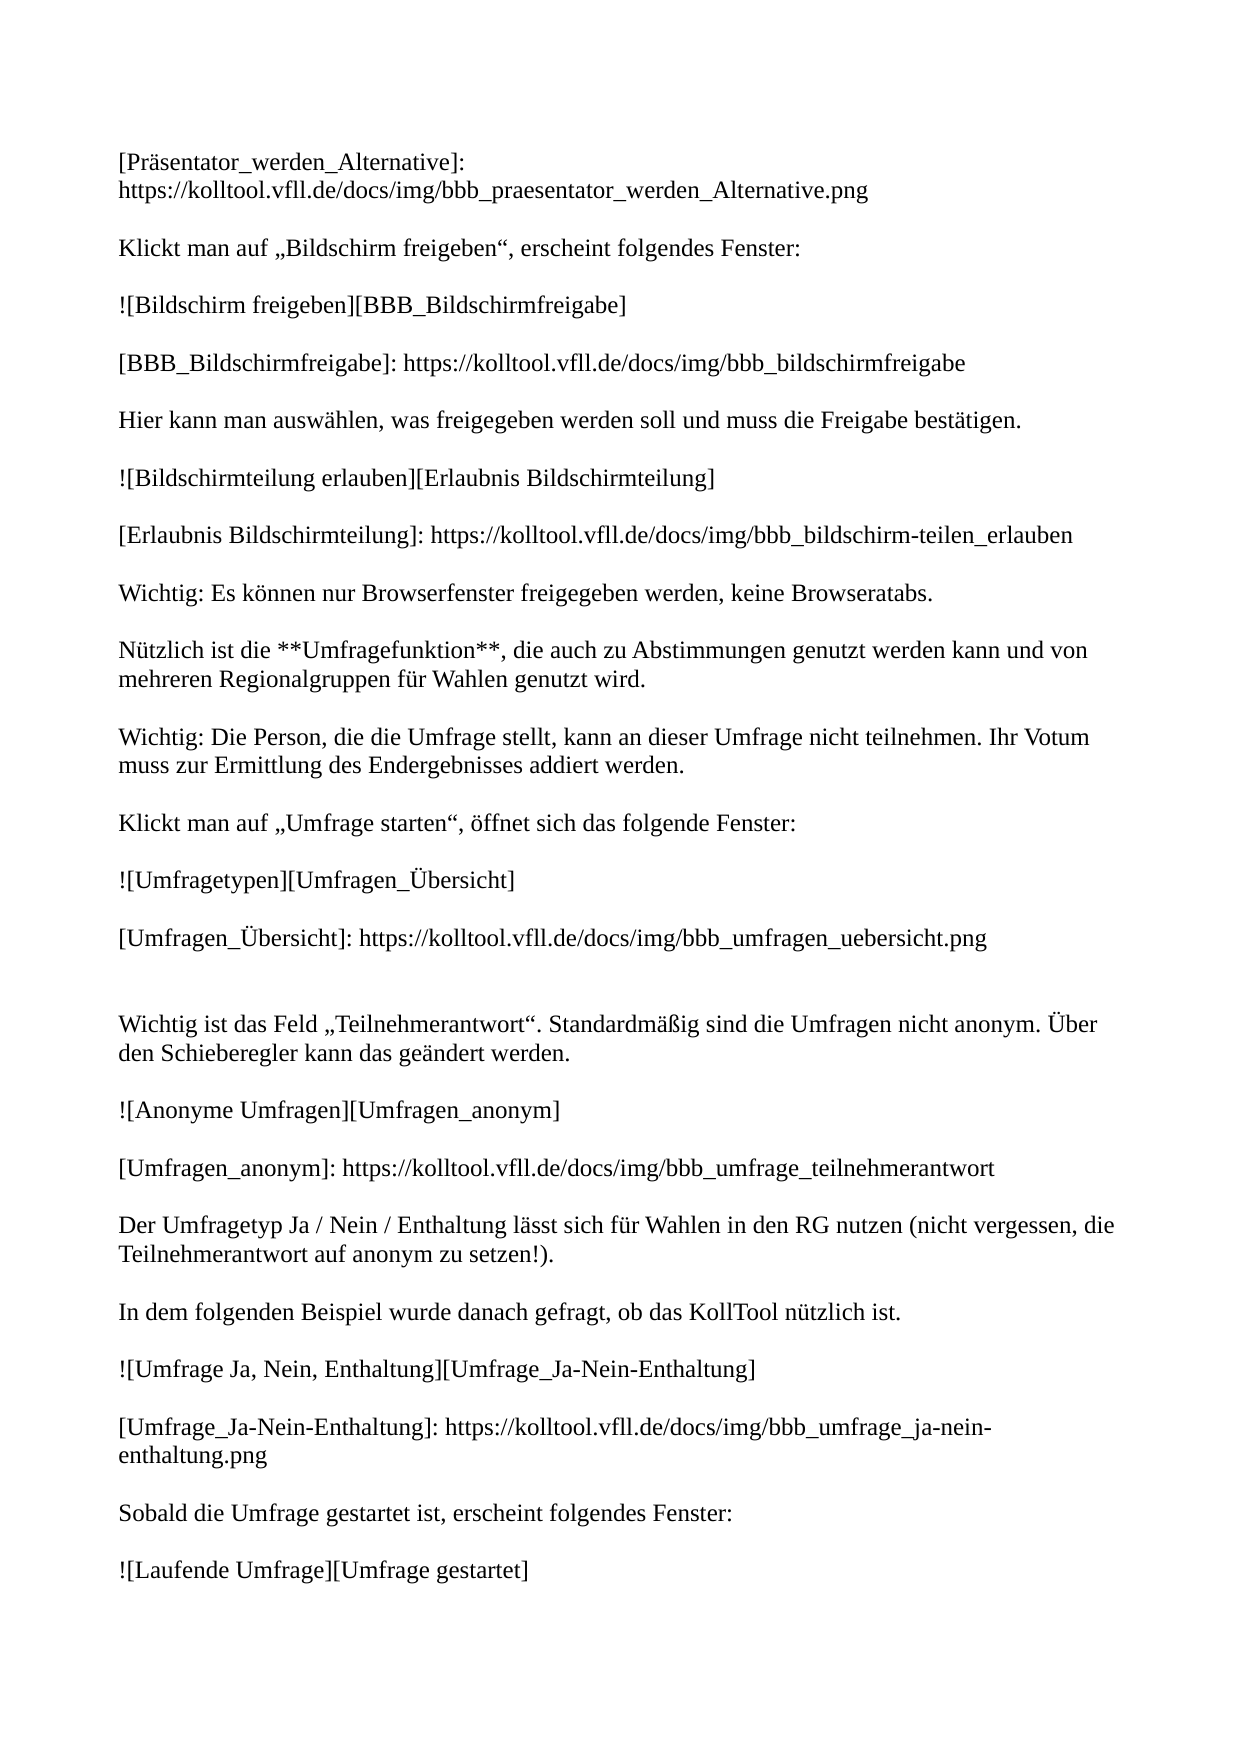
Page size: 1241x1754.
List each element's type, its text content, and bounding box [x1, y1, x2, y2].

text [BBB_Bildschirmfreigabe]: https://kolltool.vfll.de/docs/img/bbb_bildschirmfreigabe [118, 348, 1122, 377]
text Wichtig: Die Person, die die Umfrage stellt, kann an dieser Umfrage nicht teilnehmen. Ihr Votum muss zur Ermittlung des Endergebnisses addiert werden. [118, 722, 1122, 779]
text [Umfragen_anonym]: https://kolltool.vfll.de/docs/img/bbb_umfrage_teilnehmerantwort [118, 1153, 1122, 1182]
text Nützlich ist die **Umfragefunktion**, die auch zu Abstimmungen genutzt werden kann und von mehreren Regionalgruppen für Wahlen genutzt wird. [118, 636, 1122, 693]
text [Umfragen_Übersicht]: https://kolltool.vfll.de/docs/img/bbb_umfragen_uebersicht.png [118, 923, 1122, 952]
text In dem folgenden Beispiel wurde danach gefragt, ob das KollTool nützlich ist. [118, 1297, 1122, 1326]
text [Umfrage_Ja-Nein-Enthaltung]: https://kolltool.vfll.de/docs/img/bbb_umfrage_ja-nein-enthaltung.png [118, 1412, 1122, 1469]
text ![Umfrage Ja, Nein, Enthaltung][Umfrage_Ja-Nein-Enthaltung] [118, 1354, 1122, 1383]
text Klickt man auf „Umfrage starten“, öffnet sich das folgende Fenster: [118, 808, 1122, 837]
text Wichtig: Es können nur Browserfenster freigegeben werden, keine Browseratabs. [118, 578, 1122, 607]
text Hier kann man auswählen, was freigegeben werden soll und muss die Freigabe bestätigen. [118, 406, 1122, 434]
text [Präsentator_werden_Alternative]: https://kolltool.vfll.de/docs/img/bbb_praesentator_werden_Alternative.png [118, 147, 1122, 204]
text Der Umfragetyp Ja / Nein / Enthaltung lässt sich für Wahlen in den RG nutzen (nicht vergessen, die Teilnehmerantwort auf anonym zu setzen!). [118, 1211, 1122, 1268]
text Wichtig ist das Feld „Teilnehmerantwort“. Standardmäßig sind die Umfragen nicht anonym. Über den Schieberegler kann das geändert werden. [118, 1009, 1122, 1067]
text ![Bildschirm freigeben][BBB_Bildschirmfreigabe] [118, 291, 1122, 319]
text ![Umfragetypen][Umfragen_Übersicht] [118, 866, 1122, 894]
text ![Anonyme Umfragen][Umfragen_anonym] [118, 1096, 1122, 1124]
text Klickt man auf „Bildschirm freigeben“, erscheint folgendes Fenster: [118, 233, 1122, 262]
text ![Bildschirmteilung erlauben][Erlaubnis Bildschirmteilung] [118, 463, 1122, 492]
text ![Laufende Umfrage][Umfrage gestartet] [118, 1556, 1122, 1584]
text Sobald die Umfrage gestartet ist, erscheint folgendes Fenster: [118, 1498, 1122, 1527]
text [Erlaubnis Bildschirmteilung]: https://kolltool.vfll.de/docs/img/bbb_bildschirm-teilen_erlauben [118, 521, 1122, 549]
